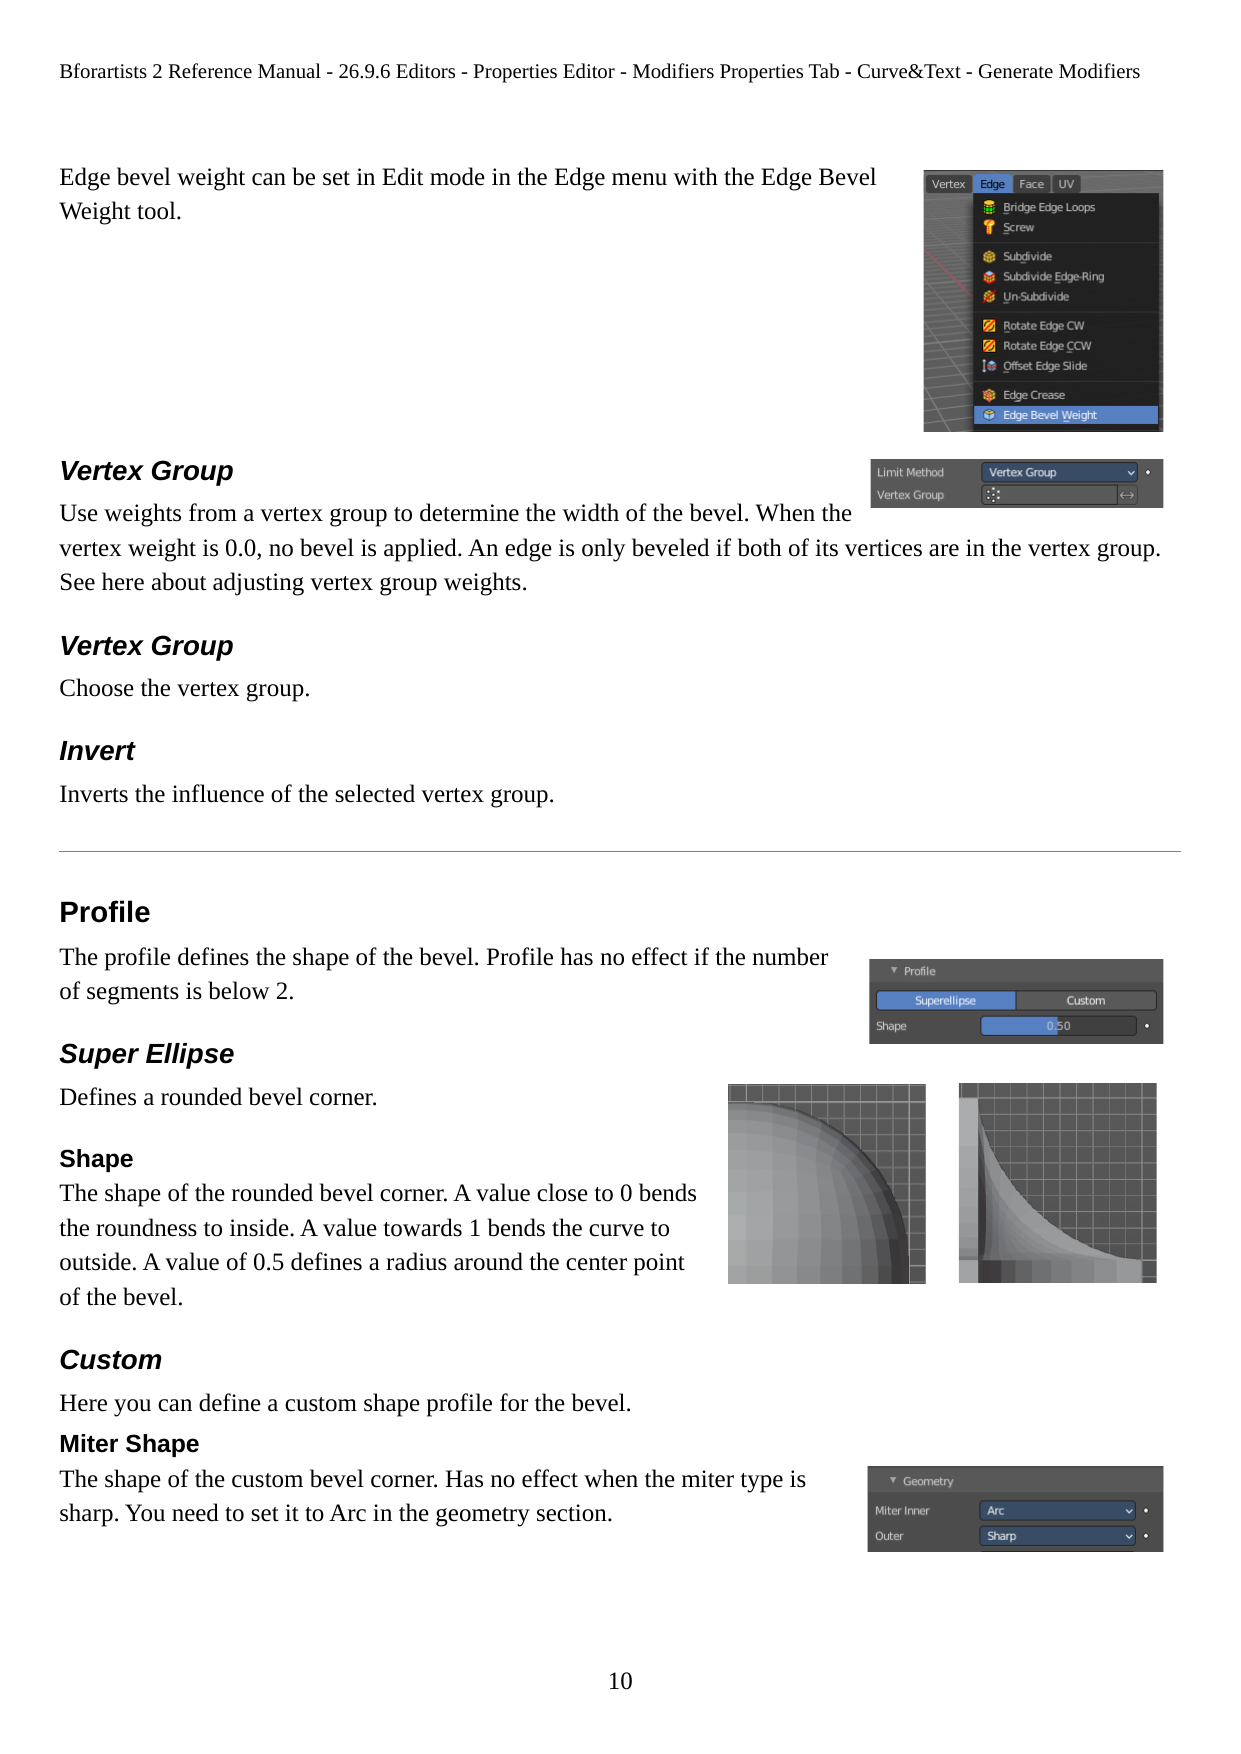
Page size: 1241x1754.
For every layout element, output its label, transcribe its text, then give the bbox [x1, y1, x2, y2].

subtitle Shape [59, 1144, 728, 1172]
subtitle Vertex Group [59, 629, 1181, 661]
text Edge bevel weight can be set in Edit mode in the Edge menu with the Edge Bevel Weight tool. [59, 162, 1181, 225]
subtitle Miter Shape [59, 1429, 1181, 1458]
text The shape of the custom bevel corner. Has no effect when the miter type is sharp. You need to set it to Arc in the geometry section. [59, 1464, 1181, 1527]
subtitle Custom [59, 1343, 1181, 1375]
text Here you can define a custom shape profile for the bevel. [59, 1388, 1181, 1417]
text Use weights from a vertex group to determine the width of the bevel. When the vertex weight is 0.0, no bevel is applied. An edge is only beveled if both of its vertices are in the vertex group. See here about adjusting vertex group weights. [59, 498, 1181, 596]
text The profile defines the shape of the bevel. Profile has no effect if the number of segments is below 2. [59, 942, 1181, 1005]
subtitle Vertex Group [59, 454, 1181, 486]
picture [728, 1084, 926, 1284]
subtitle Super Ellipse [59, 1038, 1181, 1069]
picture [870, 459, 1164, 508]
subtitle [926, 1144, 958, 1172]
text Choose the vertex group. [59, 673, 1181, 702]
text Defines a rounded bevel corner. [59, 1082, 1181, 1111]
subtitle Profile [59, 895, 1181, 929]
picture [867, 1466, 1164, 1552]
text The shape of the rounded bevel corner. A value close to 0 bends the roundness to inside. A value towards 1 bends the curve to outside. A value of 0.5 defines a radius around the center point of the bevel. [59, 1178, 1181, 1311]
subtitle Invert [59, 735, 1181, 767]
subtitle [1157, 1144, 1181, 1172]
text Inverts the influence of the selected vertex group. [59, 779, 1181, 808]
picture [869, 959, 1164, 1044]
picture [958, 1083, 1157, 1283]
picture [923, 170, 1164, 432]
